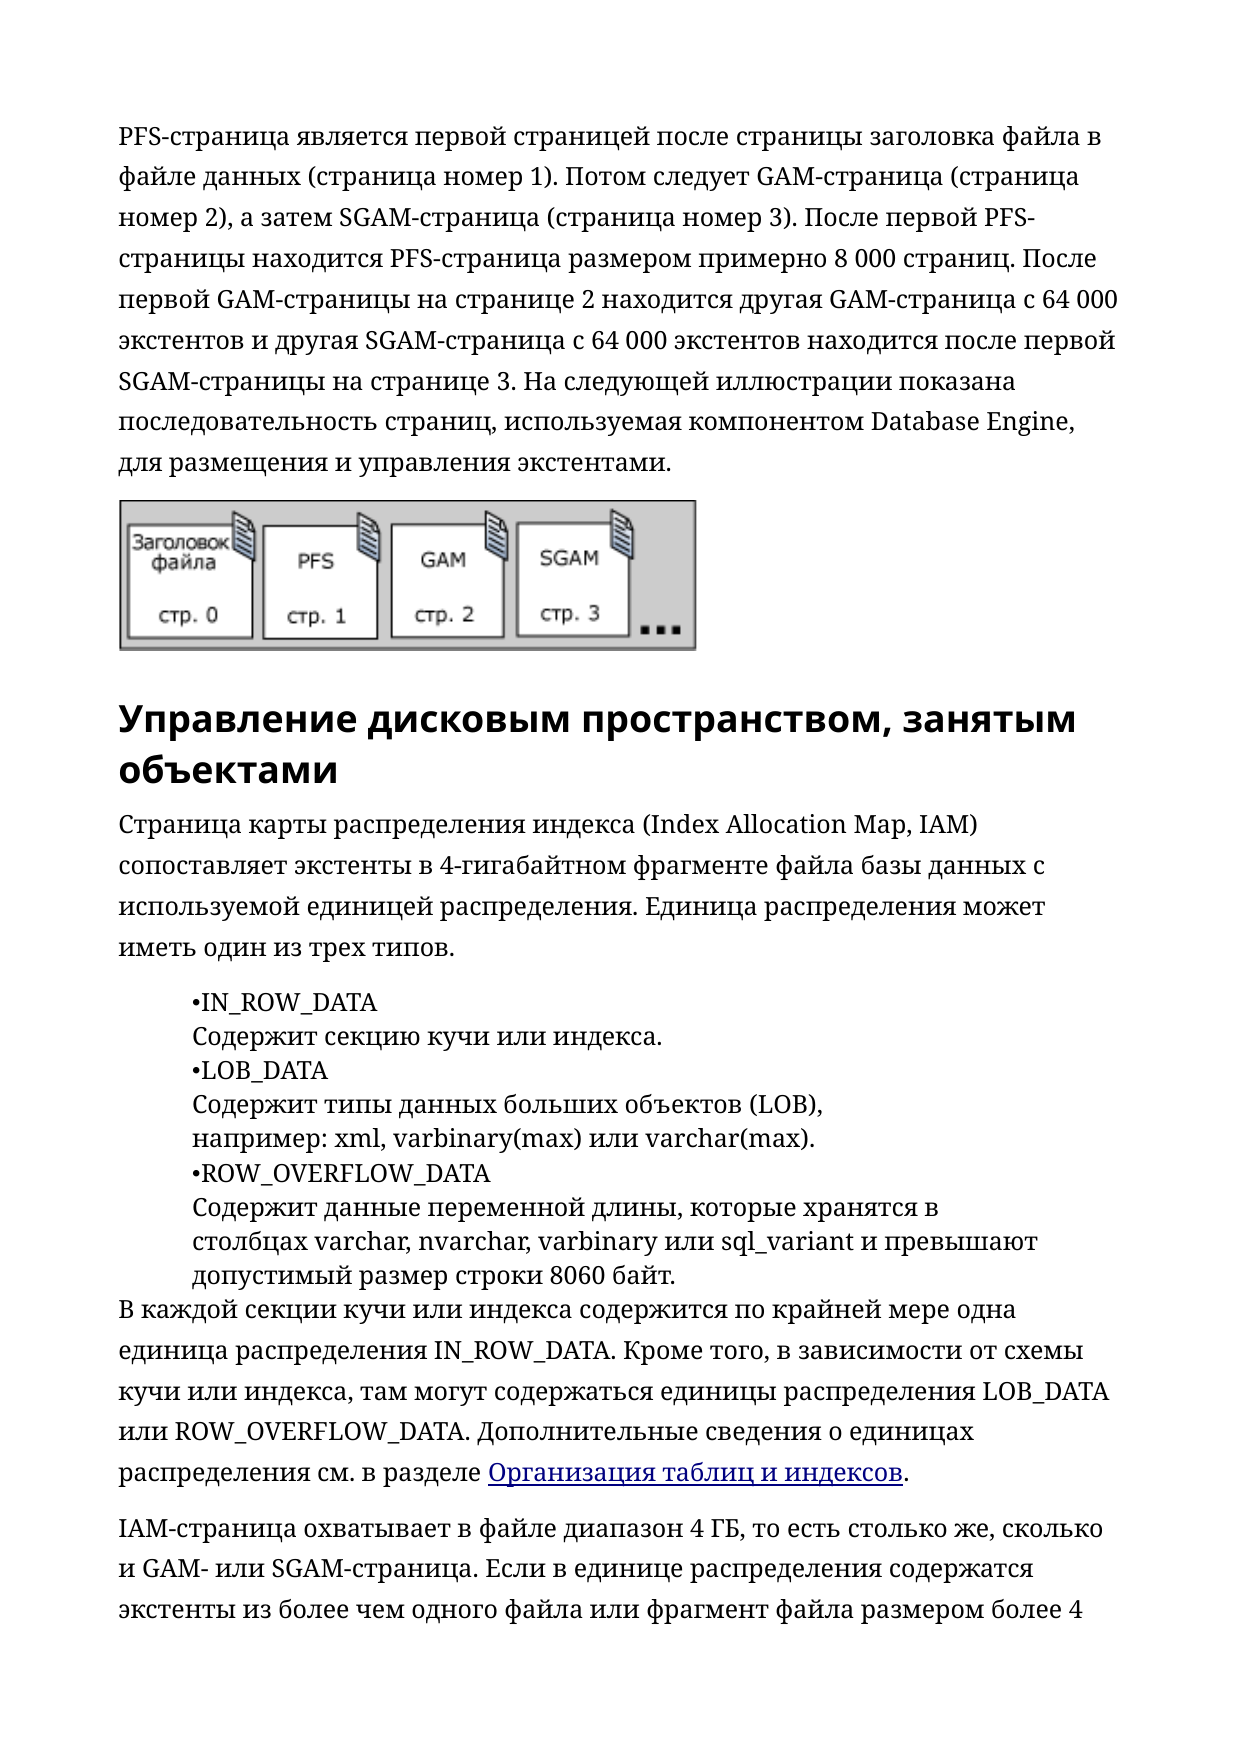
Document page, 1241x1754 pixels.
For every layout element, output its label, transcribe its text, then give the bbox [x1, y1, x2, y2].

list ROW_OVERFLOW_DATA [118, 1155, 1122, 1189]
text В каждой секции кучи или индекса содержится по крайней мере одна единица распределения IN_ROW_DATA. Кроме того, в зависимости от схемы кучи или индекса, там могут содержаться единицы распределения LOB_DATA или ROW_OVERFLOW_DATA. Дополнительные сведения о единицах распределения см. в разделе Организация таблиц и индексов. [118, 1291, 1122, 1489]
text PFS-страница является первой страницей после страницы заголовка файла в файле данных (страница номер 1). Потом следует GAM-страница (страница номер 2), а затем SGAM-страница (страница номер 3). После первой PFS-страницы находится PFS-страница размером примерно 8 000 страниц. После первой GAM-страницы на странице 2 находится другая GAM-страница с 64 000 экстентов и другая SGAM-страница с 64 000 экстентов находится после первой SGAM-страницы на странице 3. На следующей иллюстрации показана последовательность страниц, используемая компонентом Database Engine, для размещения и управления экстентами. [118, 118, 1122, 479]
list IN_ROW_DATA [118, 985, 1122, 1019]
text Страница карты распределения индекса (Index Allocation Map, IAM) сопоставляет экстенты в 4-гигабайтном фрагменте файла базы данных с используемой единицей распределения. Единица распределения может иметь один из трех типов. [118, 807, 1122, 963]
list Содержит типы данных больших объектов (LOB), например: xml, varbinary(max) или varchar(max). [118, 1087, 1122, 1155]
list LOB_DATA [118, 1053, 1122, 1087]
subtitle Управление дисковым пространством, занятым объектами [118, 692, 1122, 794]
list Содержит данные переменной длины, которые хранятся в столбцах varchar, nvarchar, varbinary или sql_variant и превышают допустимый размер строки 8060 байт. [118, 1189, 1122, 1291]
list Содержит секцию кучи или индекса. [118, 1019, 1122, 1053]
picture [118, 500, 697, 651]
text IAM-страница охватывает в файле диапазон 4 ГБ, то есть столько же, сколько и GAM- или SGAM-страница. Если в единице распределения содержатся экстенты из более чем одного файла или фрагмент файла размером более 4 [118, 1510, 1122, 1626]
